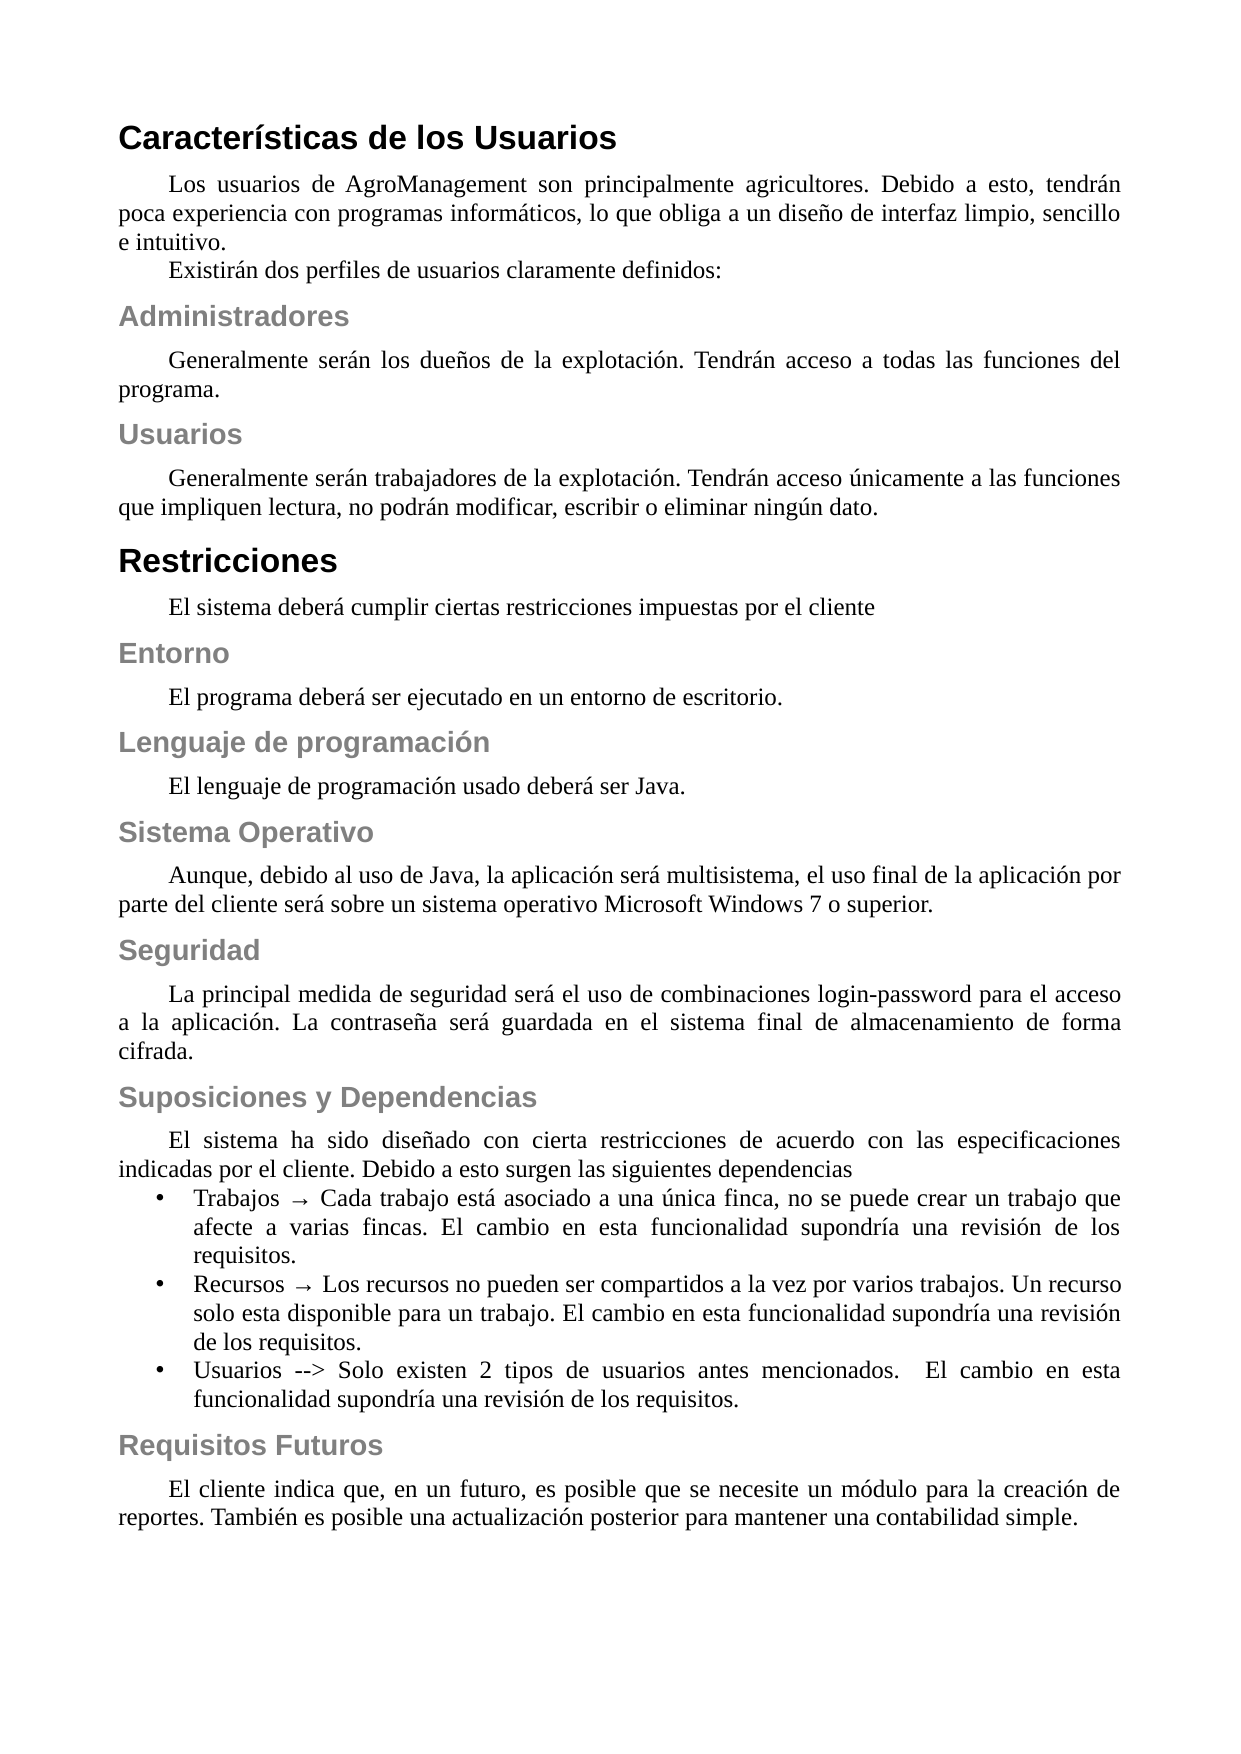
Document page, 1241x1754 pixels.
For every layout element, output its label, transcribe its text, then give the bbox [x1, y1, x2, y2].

subtitle Usuarios [118, 417, 1122, 451]
subtitle Requisitos Futuros [118, 1428, 1122, 1461]
text La principal medida de seguridad será el uso de combinaciones login-password para el acceso a la aplicación. La contraseña será guardada en el sistema final de almacenamiento de forma cifrada. [118, 979, 1122, 1065]
text El lenguaje de programación usado deberá ser Java. [118, 771, 1122, 800]
subtitle Administradores [118, 299, 1122, 332]
subtitle Seguridad [118, 933, 1122, 966]
list Usuarios --> Solo existen 2 tipos de usuarios antes mencionados. El cambio en esta funcionalidad supondría una revisión de los requisitos. [156, 1356, 1122, 1413]
text El sistema ha sido diseñado con cierta restricciones de acuerdo con las especificaciones indicadas por el cliente. Debido a esto surgen las siguientes dependencias [118, 1126, 1122, 1183]
list Trabajos → Cada trabajo está asociado a una única finca, no se puede crear un trabajo que afecte a varias fincas. El cambio en esta funcionalidad supondría una revisión de los requisitos. [156, 1183, 1122, 1269]
subtitle Suposiciones y Dependencias [118, 1079, 1122, 1113]
text Aunque, debido al uso de Java, la aplicación será multisistema, el uso final de la aplicación por parte del cliente será sobre un sistema operativo Microsoft Windows 7 o superior. [118, 861, 1122, 918]
subtitle Restricciones [118, 541, 1122, 580]
text Los usuarios de AgroManagement son principalmente agricultores. Debido a esto, tendrán poca experiencia con programas informáticos, lo que obliga a un diseño de interfaz limpio, sencillo e intuitivo. [118, 169, 1122, 256]
text El sistema deberá cumplir ciertas restricciones impuestas por el cliente [118, 592, 1122, 621]
text Generalmente serán los dueños de la explotación. Tendrán acceso a todas las funciones del programa. [118, 345, 1122, 402]
subtitle Sistema Operativo [118, 814, 1122, 848]
subtitle Entorno [118, 636, 1122, 669]
text Generalmente serán trabajadores de la explotación. Tendrán acceso únicamente a las funciones que impliquen lectura, no podrán modificar, escribir o eliminar ningún dato. [118, 463, 1122, 521]
text Existirán dos perfiles de usuarios claramente definidos: [118, 256, 1122, 284]
subtitle Lenguaje de programación [118, 725, 1122, 759]
subtitle Características de los Usuarios [118, 118, 1122, 157]
list Recursos → Los recursos no pueden ser compartidos a la vez por varios trabajos. Un recurso solo esta disponible para un trabajo. El cambio en esta funcionalidad supondría una revisión de los requisitos. [156, 1269, 1122, 1356]
text El cliente indica que, en un futuro, es posible que se necesite un módulo para la creación de reportes. También es posible una actualización posterior para mantener una contabilidad simple. [118, 1474, 1122, 1531]
text El programa deberá ser ejecutado en un entorno de escritorio. [118, 682, 1122, 711]
